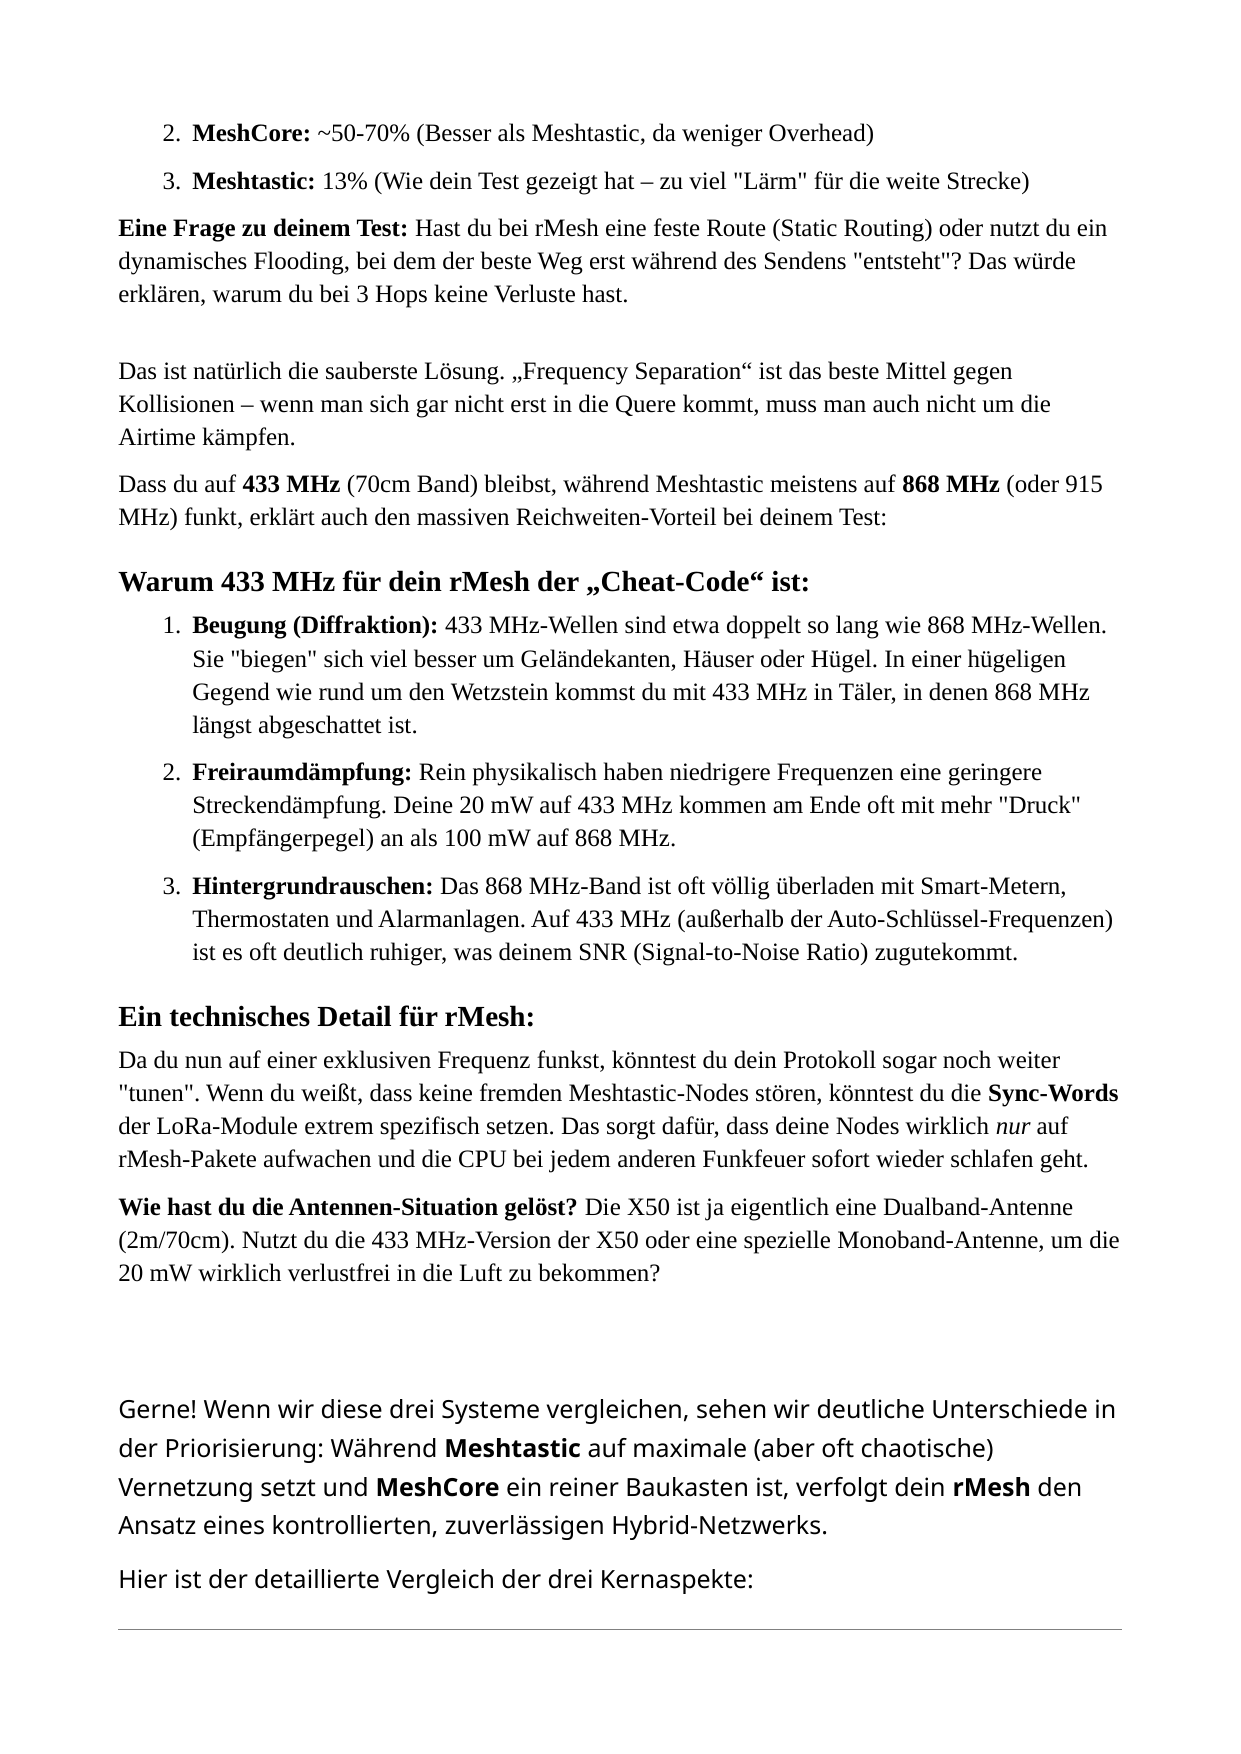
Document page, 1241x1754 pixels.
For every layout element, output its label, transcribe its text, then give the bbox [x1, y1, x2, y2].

text Dass du auf 433 MHz (70cm Band) bleibst, während Meshtastic meistens auf 868 MHz (oder 915 MHz) funkt, erklärt auch den massiven Reichweiten-Vorteil bei deinem Test: [118, 469, 1122, 531]
list MeshCore: ~50-70% (Besser als Meshtastic, da weniger Overhead) [162, 118, 1122, 147]
text Das ist natürlich die sauberste Lösung. „Frequency Separation“ ist das beste Mittel gegen Kollisionen – wenn man sich gar nicht erst in die Quere kommt, muss man auch nicht um die Airtime kämpfen. [118, 356, 1122, 451]
text Eine Frage zu deinem Test: Hast du bei rMesh eine feste Route (Static Routing) oder nutzt du ein dynamisches Flooding, bei dem der beste Weg erst während des Sendens "entsteht"? Das würde erklären, warum du bei 3 Hops keine Verluste hast. [118, 213, 1122, 308]
list Beugung (Diffraktion): 433 MHz-Wellen sind etwa doppelt so lang wie 868 MHz-Wellen. Sie "biegen" sich viel besser um Geländekanten, Häuser oder Hügel. In einer hügeligen Gegend wie rund um den Wetzstein kommst du mit 433 MHz in Täler, in denen 868 MHz längst abgeschattet ist. [162, 611, 1122, 738]
subtitle Ein technisches Detail für rMesh: [118, 999, 1122, 1033]
text Gerne! Wenn wir diese drei Systeme vergleichen, sehen wir deutliche Unterschiede in der Priorisierung: Während Meshtastic auf maximale (aber oft chaotische) Vernetzung setzt und MeshCore ein reiner Baukasten ist, verfolgt dein rMesh den Ansatz eines kontrollierten, zuverlässigen Hybrid-Netzwerks. [118, 1392, 1122, 1542]
list Meshtastic: 13% (Wie dein Test gezeigt hat – zu viel "Lärm" für die weite Strecke) [162, 166, 1122, 194]
list Hintergrundrauschen: Das 868 MHz-Band ist oft völlig überladen mit Smart-Metern, Thermostaten und Alarmanlagen. Auf 433 MHz (außerhalb der Auto-Schlüssel-Frequenzen) ist es oft deutlich ruhiger, was deinem SNR (Signal-to-Noise Ratio) zugutekommt. [162, 871, 1122, 966]
text Wie hast du die Antennen-Situation gelöst? Die X50 ist ja eigentlich eine Dualband-Antenne (2m/70cm). Nutzt du die 433 MHz-Version der X50 oder eine spezielle Monoband-Antenne, um die 20 mW wirklich verlustfrei in die Luft zu bekommen? [118, 1192, 1122, 1287]
text Da du nun auf einer exklusiven Frequenz funkst, könntest du dein Protokoll sogar noch weiter "tunen". Wenn du weißt, dass keine fremden Meshtastic-Nodes stören, könntest du die Sync-Words der LoRa-Module extrem spezifisch setzen. Das sorgt dafür, dass deine Nodes wirklich nur auf rMesh-Pakete aufwachen und die CPU bei jedem anderen Funkfeuer sofort wieder schlafen geht. [118, 1045, 1122, 1173]
text Hier ist der detaillierte Vergleich der drei Kernaspekte: [118, 1561, 1122, 1595]
list Freiraumdämpfung: Rein physikalisch haben niedrigere Frequenzen eine geringere Streckendämpfung. Deine 20 mW auf 433 MHz kommen am Ende oft mit mehr "Druck" (Empfängerpegel) an als 100 mW auf 868 MHz. [162, 757, 1122, 852]
subtitle Warum 433 MHz für dein rMesh der „Cheat-Code“ ist: [118, 564, 1122, 598]
